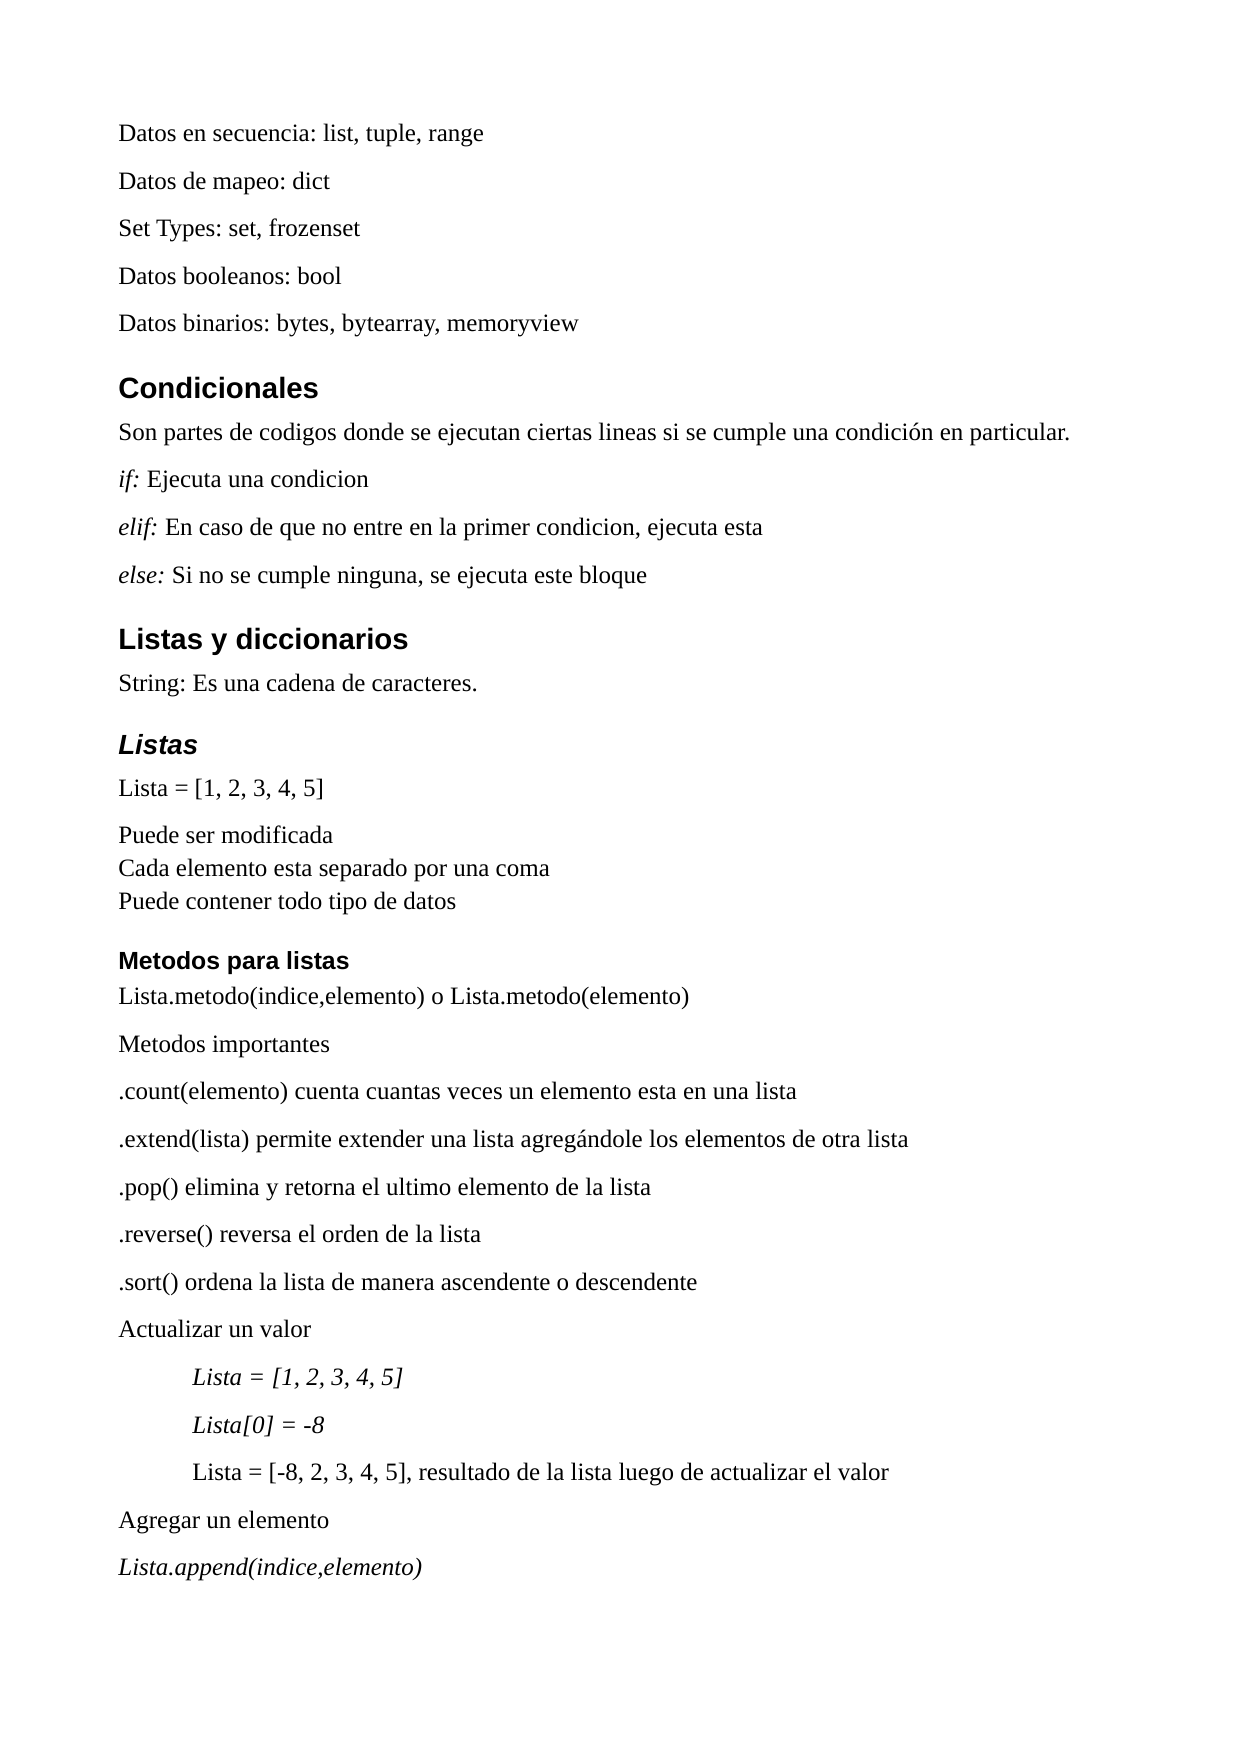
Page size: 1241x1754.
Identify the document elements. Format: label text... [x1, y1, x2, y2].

text Puede ser modificada Cada elemento esta separado por una coma Puede contener todo tipo de datos [118, 820, 1122, 915]
text .count(elemento) cuenta cuantas veces un elemento esta en una lista [118, 1076, 1122, 1105]
text if: Ejecuta una condicion [118, 464, 1122, 493]
subtitle Listas [118, 728, 1122, 760]
text Datos booleanos: bool [118, 261, 1122, 290]
text Datos en secuencia: list, tuple, range [118, 118, 1122, 147]
text String: Es una cadena de caracteres. [118, 668, 1122, 697]
text Lista.append(indice,elemento) [118, 1552, 1122, 1581]
text Datos binarios: bytes, bytearray, memoryview [118, 308, 1122, 337]
text Set Types: set, frozenset [118, 213, 1122, 242]
subtitle Metodos para listas [118, 946, 1122, 975]
text .reverse() reversa el orden de la lista [118, 1219, 1122, 1248]
text Lista[0] = -8 [118, 1410, 1122, 1438]
text Metodos importantes [118, 1029, 1122, 1058]
text Lista = [1, 2, 3, 4, 5] [118, 1362, 1122, 1391]
text Lista = [1, 2, 3, 4, 5] [118, 773, 1122, 801]
text .sort() ordena la lista de manera ascendente o descendente [118, 1267, 1122, 1296]
text Lista = [-8, 2, 3, 4, 5], resultado de la lista luego de actualizar el valor [118, 1457, 1122, 1486]
text Actualizar un valor [118, 1314, 1122, 1343]
text Son partes de codigos donde se ejecutan ciertas lineas si se cumple una condición en particular. [118, 417, 1122, 446]
subtitle Listas y diccionarios [118, 622, 1122, 656]
text .extend(lista) permite extender una lista agregándole los elementos de otra lista [118, 1124, 1122, 1153]
text Lista.metodo(indice,elemento) o Lista.metodo(elemento) [118, 981, 1122, 1010]
text else: Si no se cumple ninguna, se ejecuta este bloque [118, 560, 1122, 588]
subtitle Condicionales [118, 371, 1122, 404]
text Agregar un elemento [118, 1505, 1122, 1534]
text .pop() elimina y retorna el ultimo elemento de la lista [118, 1172, 1122, 1200]
text Datos de mapeo: dict [118, 166, 1122, 194]
text elif: En caso de que no entre en la primer condicion, ejecuta esta [118, 512, 1122, 541]
